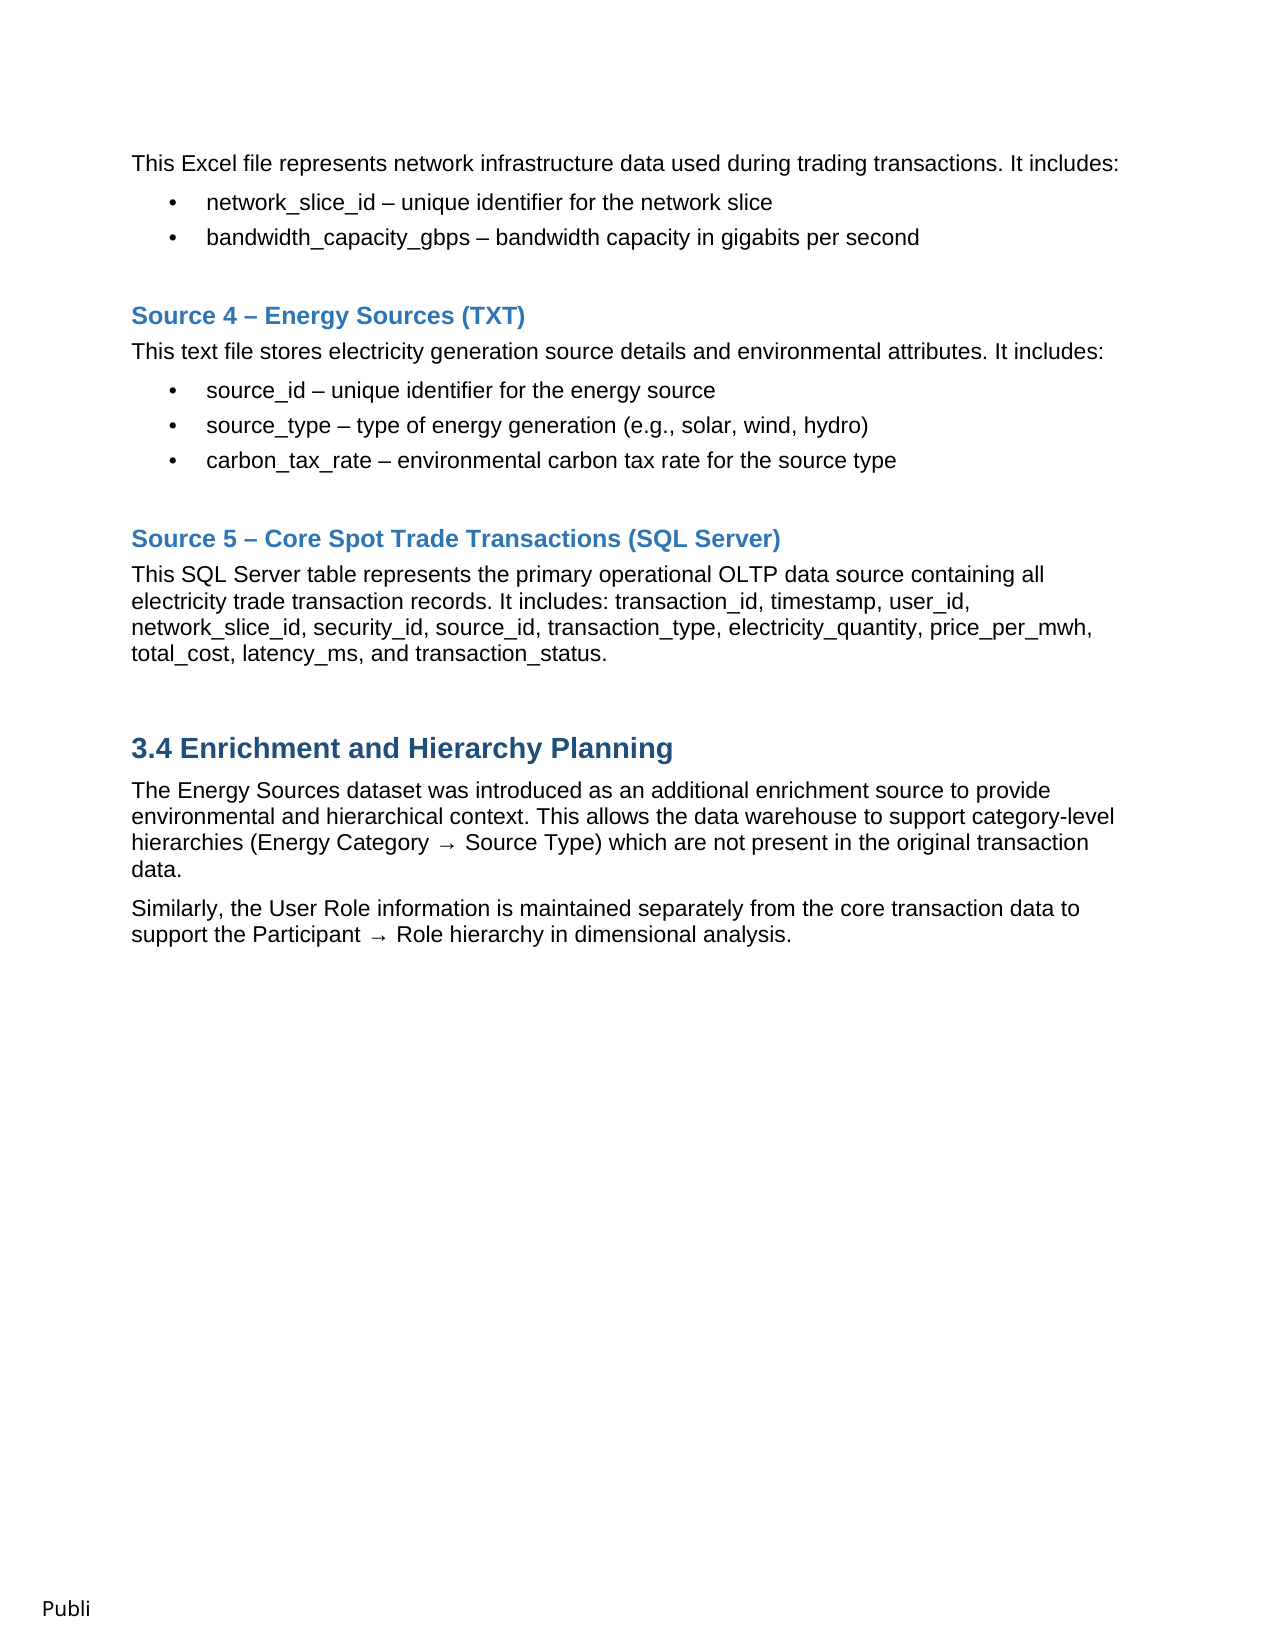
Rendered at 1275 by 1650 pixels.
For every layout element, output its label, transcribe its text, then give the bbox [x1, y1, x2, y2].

list source_type – type of energy generation (e.g., solar, wind, hydro) [169, 412, 1144, 438]
text This text file stores electricity generation source details and environmental attributes. It includes: [131, 338, 1144, 365]
text This SQL Server table represents the primary operational OLTP data source containing all electricity trade transaction records. It includes: transaction_id, timestamp, user_id, network_slice_id, security_id, source_id, transaction_type, electricity_quantity, price_per_mwh, total_cost, latency_ms, and transaction_status. [131, 561, 1144, 667]
list source_id – unique identifier for the energy source [169, 377, 1144, 403]
subtitle Source 5 – Core Spot Trade Transactions (SQL Server) [131, 524, 1144, 553]
text This Excel file represents network infrastructure data used during trading transactions. It includes: [131, 150, 1144, 176]
list carbon_tax_rate – environmental carbon tax rate for the source type [169, 447, 1144, 473]
subtitle Source 4 – Energy Sources (TXT) [131, 301, 1144, 330]
text Similarly, the User Role information is maintained separately from the core transaction data to support the Participant → Role hierarchy in dimensional analysis. [131, 894, 1144, 947]
list bandwidth_capacity_gbps – bandwidth capacity in gigabits per second [169, 223, 1144, 250]
text The Energy Sources dataset was introduced as an additional enrichment source to provide environmental and hierarchical context. This allows the data warehouse to support category-level hierarchies (Energy Category → Source Type) which are not present in the original transaction data. [131, 777, 1144, 882]
list network_slice_id – unique identifier for the network slice [169, 189, 1144, 215]
subtitle 3.4 Enrichment and Hierarchy Planning [131, 731, 1144, 764]
